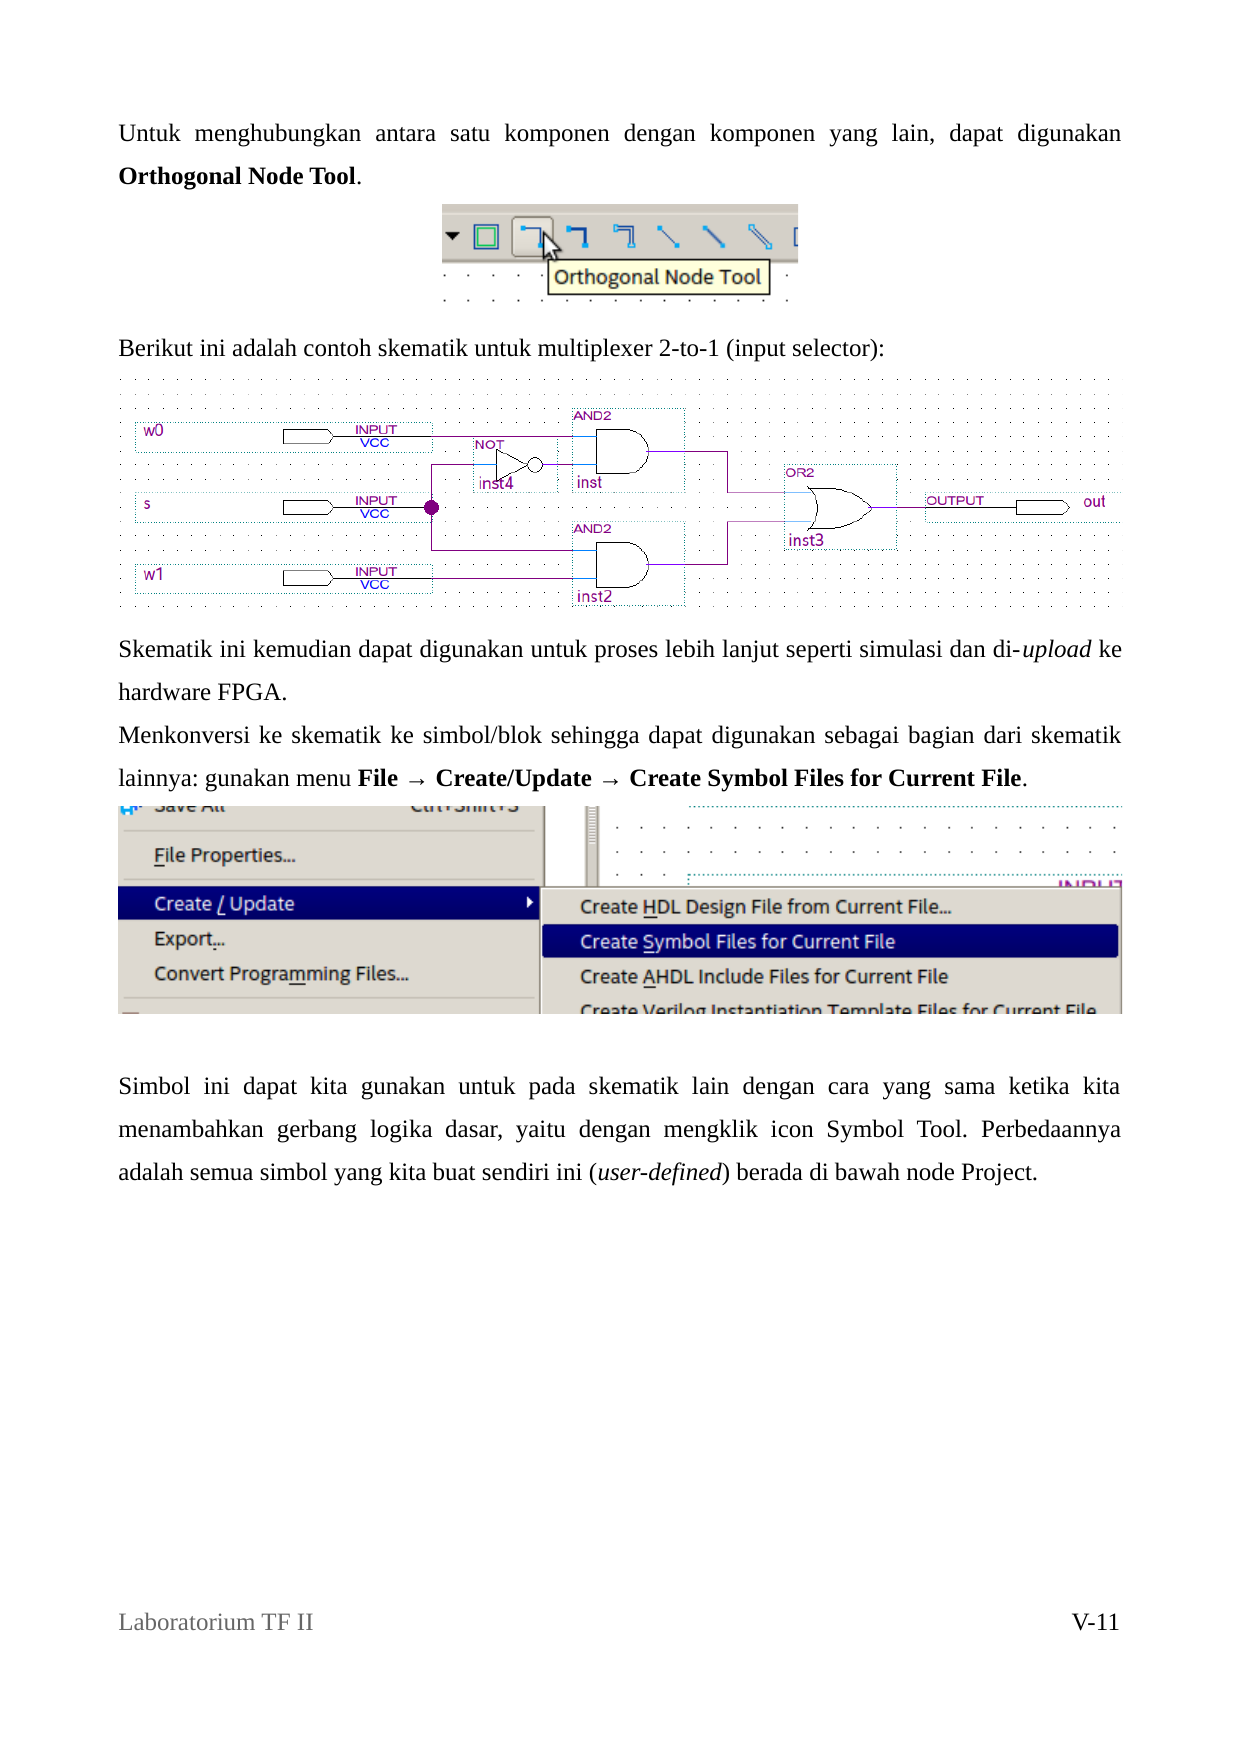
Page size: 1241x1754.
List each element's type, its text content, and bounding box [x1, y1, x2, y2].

text Menkonversi ke skematik ke simbol/blok sehingga dapat digunakan sebagai bagian dari skematik lainnya: gunakan menu File → Create/Update → Create Symbol Files for Current File. [118, 720, 1122, 792]
text Skematik ini kemudian dapat digunakan untuk proses lebih lanjut seperti simulasi dan di-upload ke hardware FPGA. [118, 634, 1122, 706]
picture [118, 806, 1123, 1014]
picture [442, 204, 799, 319]
text Untuk menghubungkan antara satu komponen dengan komponen yang lain, dapat digunakan Orthogonal Node Tool. [118, 118, 1122, 190]
text Simbol ini dapat kita gunakan untuk pada skematik lain dengan cara yang sama ketika kita menambahkan gerbang logika dasar, yaitu dengan mengklik icon Symbol Tool. Perbedaannya adalah semua simbol yang kita buat sendiri ini (user-defined) berada di bawah node Project. [118, 1071, 1122, 1186]
picture [118, 376, 1123, 620]
text Berikut ini adalah contoh skematik untuk multiplexer 2-to-1 (input selector): [118, 333, 1122, 362]
